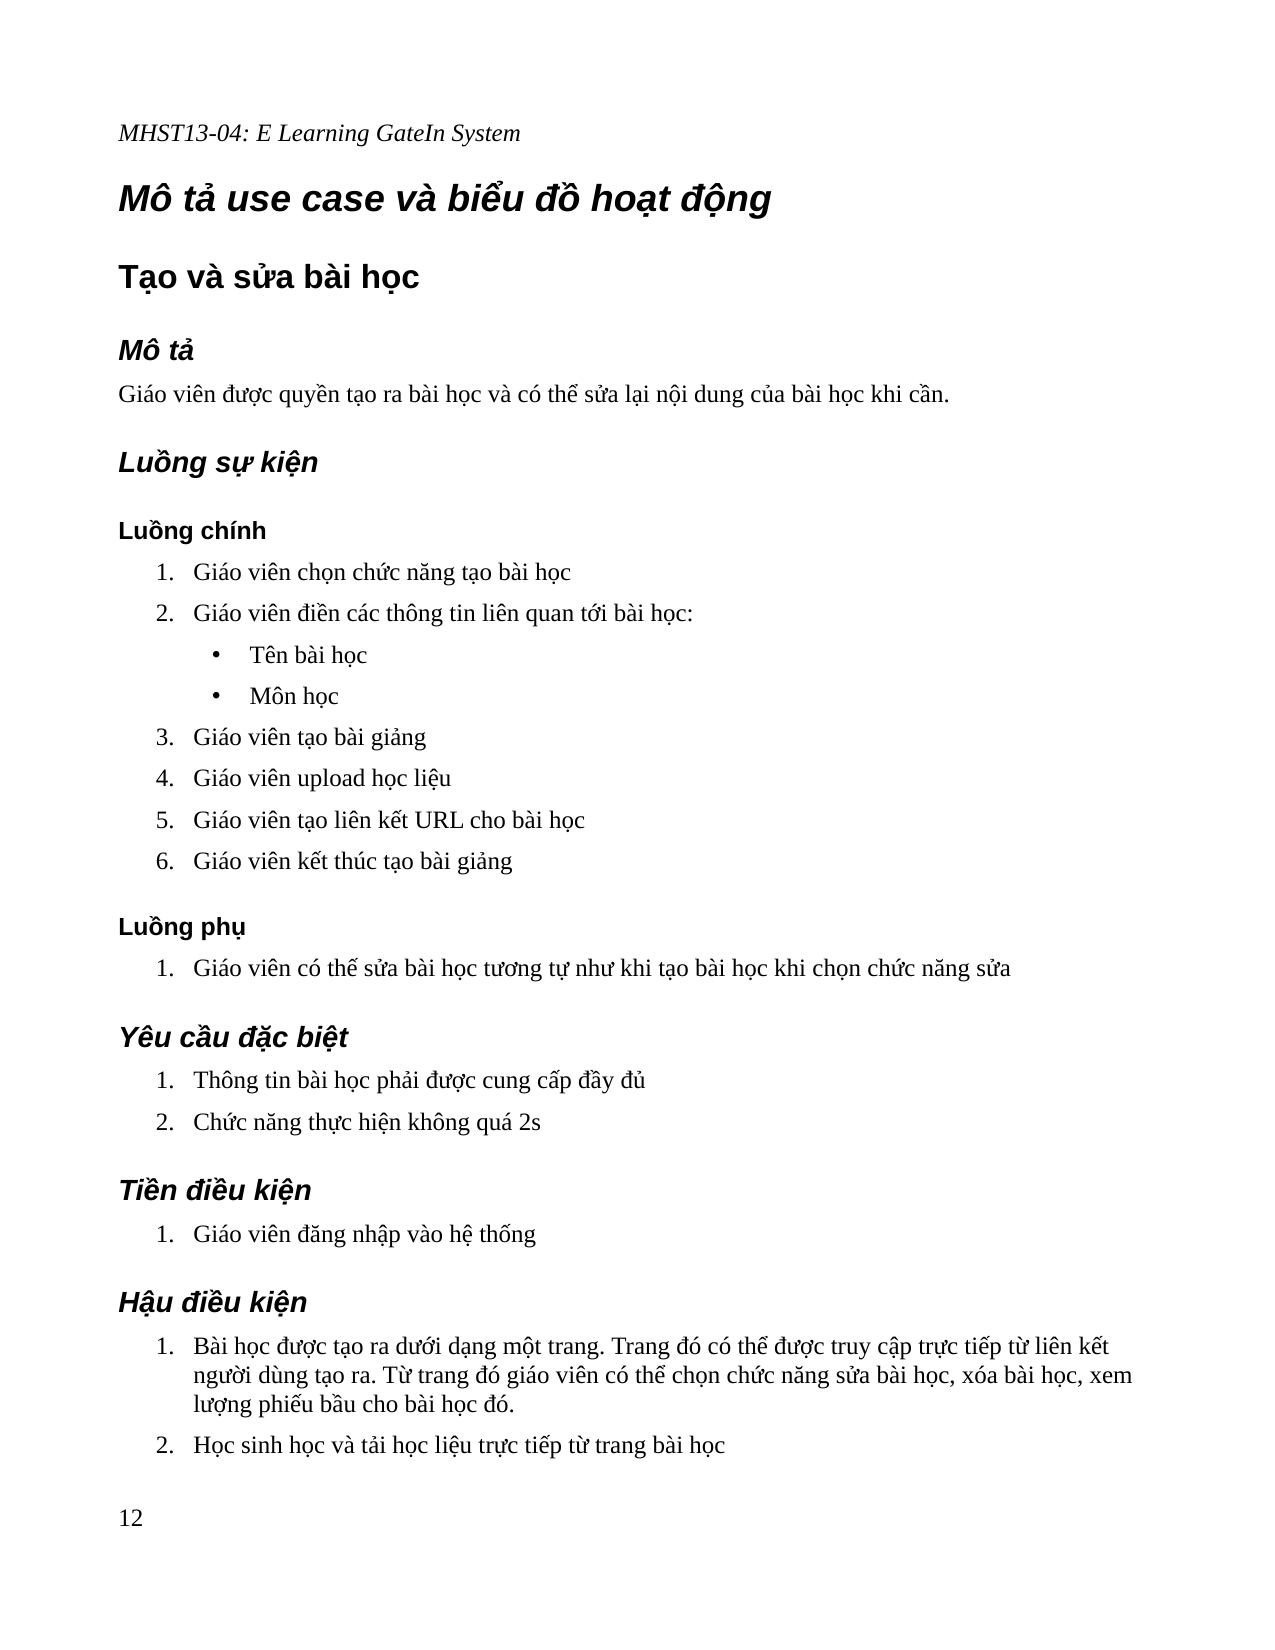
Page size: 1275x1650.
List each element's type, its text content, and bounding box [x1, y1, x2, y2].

list Giáo viên tạo liên kết URL cho bài học [156, 805, 1157, 833]
list Học sinh học và tải học liệu trực tiếp từ trang bài học [156, 1430, 1157, 1459]
text Giáo viên được quyền tạo ra bài học và có thể sửa lại nội dung của bài học khi cần. [118, 379, 1157, 408]
list Tên bài học [212, 640, 1157, 668]
list Giáo viên tạo bài giảng [156, 722, 1157, 751]
subtitle Yêu cầu đặc biệt [118, 1019, 1157, 1053]
list Chức năng thực hiện không quá 2s [156, 1107, 1157, 1136]
subtitle Luồng sự kiện [118, 445, 1157, 479]
subtitle Tạo và sửa bài học [118, 257, 1157, 295]
list Giáo viên điền các thông tin liên quan tới bài học: [156, 598, 1157, 627]
subtitle Mô tả use case và biểu đồ hoạt động [118, 176, 1157, 219]
list Thông tin bài học phải được cung cấp đầy đủ [156, 1066, 1157, 1094]
list Bài học được tạo ra dưới dạng một trang. Trang đó có thể được truy cập trực tiếp từ liên kết người dùng tạo ra. Từ trang đó giáo viên có thể chọn chức năng sửa bài học, xóa bài học, xem lượng phiếu bầu cho bài học đó. [156, 1331, 1157, 1418]
list Giáo viên chọn chức năng tạo bài học [156, 557, 1157, 586]
subtitle Tiền điều kiện [118, 1173, 1157, 1207]
list Giáo viên đăng nhập vào hệ thống [156, 1219, 1157, 1248]
subtitle Luồng chính [118, 516, 1157, 545]
subtitle Luồng phụ [118, 912, 1157, 941]
subtitle Hậu điều kiện [118, 1285, 1157, 1319]
list Môn học [212, 681, 1157, 710]
subtitle Mô tả [118, 333, 1157, 366]
list Giáo viên upload học liệu [156, 763, 1157, 792]
list Giáo viên kết thúc tạo bài giảng [156, 846, 1157, 875]
list Giáo viên có thế sửa bài học tương tự như khi tạo bài học khi chọn chức năng sửa [156, 953, 1157, 982]
